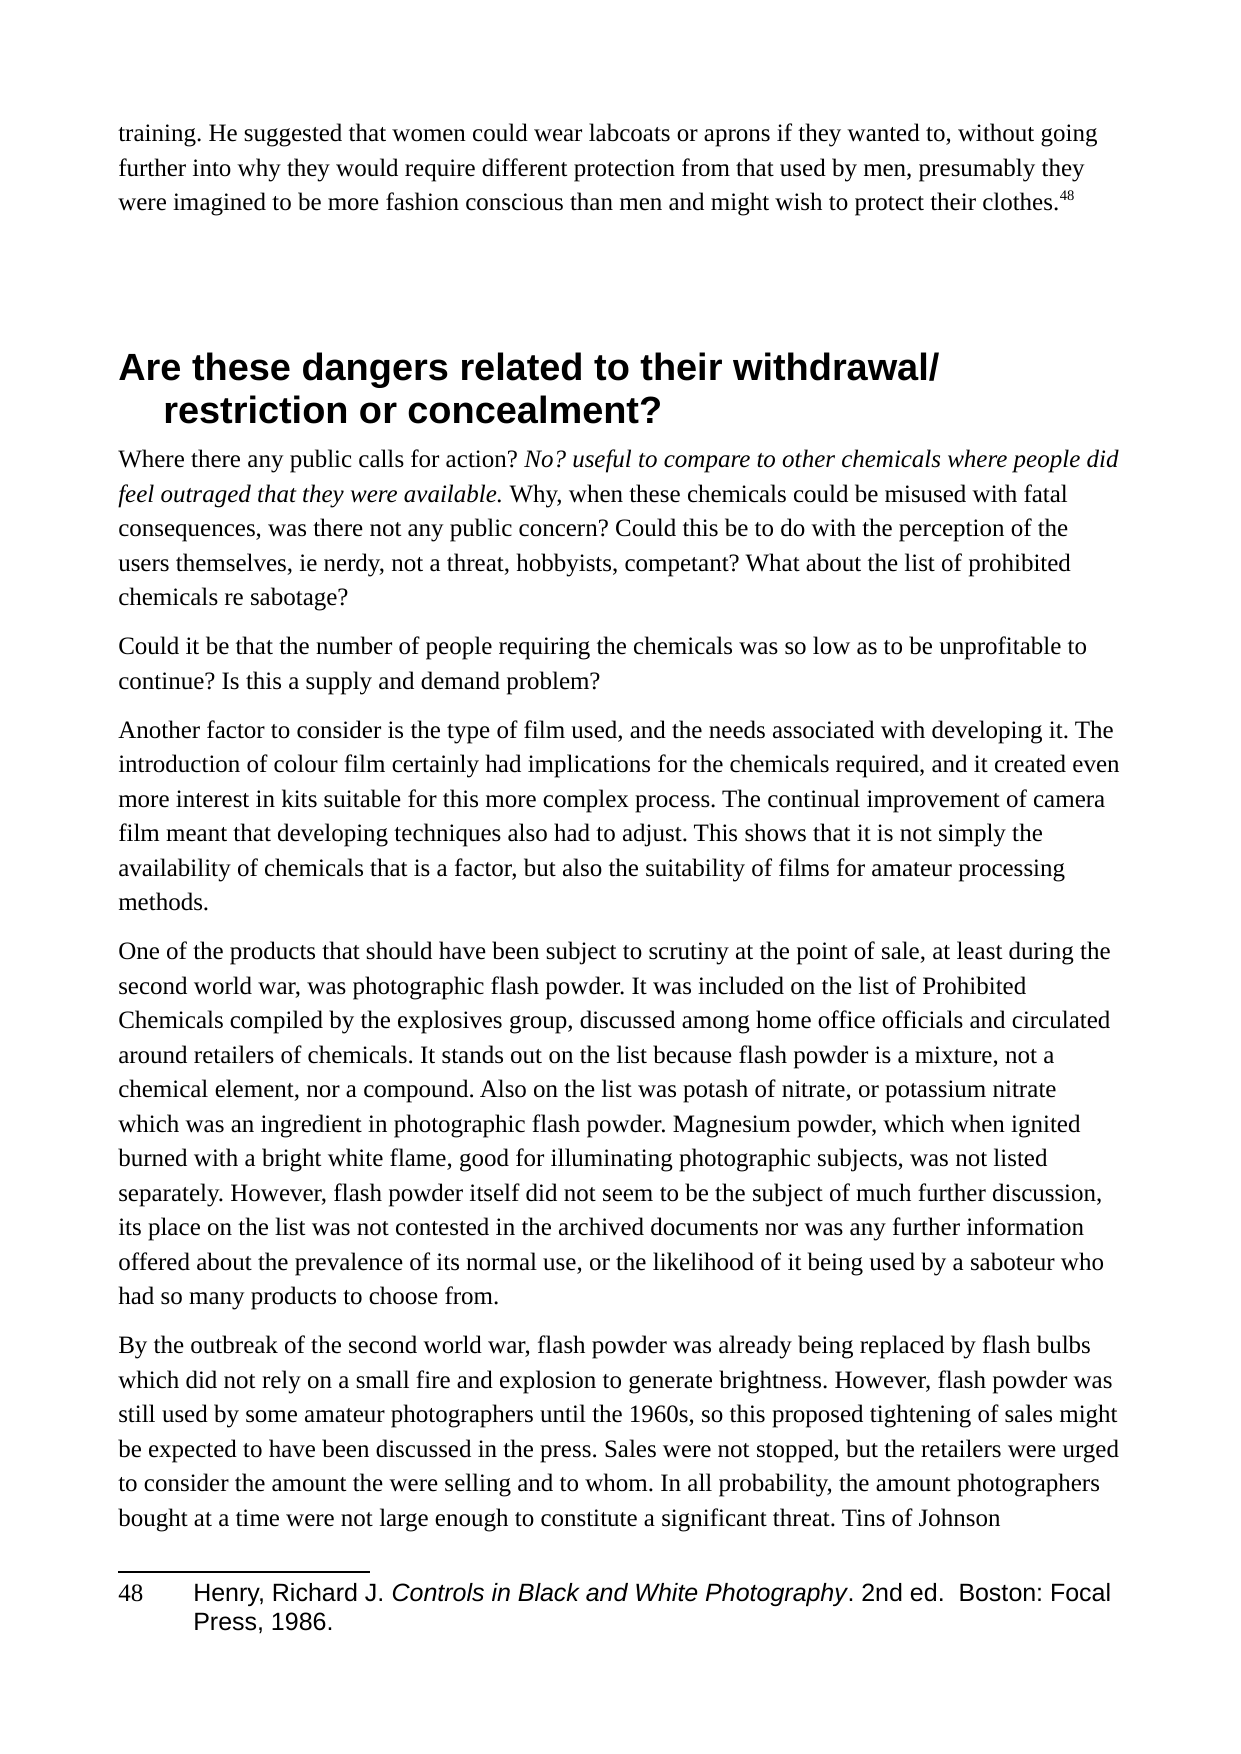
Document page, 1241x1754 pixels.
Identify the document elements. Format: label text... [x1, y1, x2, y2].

text Could it be that the number of people requiring the chemicals was so low as to be unprofitable to continue? Is this a supply and demand problem? [118, 631, 1122, 695]
subtitle Are these dangers related to their withdrawal/ restriction or concealment? [118, 345, 1122, 432]
text Another factor to consider is the type of film used, and the needs associated with developing it. The introduction of colour film certainly had implications for the chemicals required, and it created even more interest in kits suitable for this more complex process. The continual improvement of camera film meant that developing techniques also had to adjust. This shows that it is not simply the availability of chemicals that is a factor, but also the suitability of films for amateur processing methods. [118, 715, 1122, 916]
text By the outbreak of the second world war, flash powder was already being replaced by flash bulbs which did not rely on a small fire and explosion to generate brightness. However, flash powder was still used by some amateur photographers until the 1960s, so this proposed tightening of sales might be expected to have been discussed in the press. Sales were not stopped, but the retailers were urged to consider the amount the were selling and to whom. In all probability, the amount photographers bought at a time were not large enough to constitute a significant threat. Tins of Johnson [118, 1330, 1122, 1531]
text Where there any public calls for action? No? useful to compare to other chemicals where people did feel outraged that they were available. Why, when these chemicals could be misused with fatal consequences, was there not any public concern? Could this be to do with the perception of the users themselves, ie nerdy, not a threat, hobbyists, competant? What about the list of prohibited chemicals re sabotage? [118, 444, 1122, 611]
text training. He suggested that women could wear labcoats or aprons if they wanted to, without going further into why they would require different protection from that used by men, presumably they were imagined to be more fashion conscious than men and might wish to protect their clothes. [118, 118, 1122, 216]
text Henry, Richard J. Controls in Black and White Photography. 2nd ed. Boston: Focal Press, 1986. [118, 1578, 1122, 1636]
text One of the products that should have been subject to scrutiny at the point of sale, at least during the second world war, was photographic flash powder. It was included on the list of Prohibited Chemicals compiled by the explosives group, discussed among home office officials and circulated around retailers of chemicals. It stands out on the list because flash powder is a mixture, not a chemical element, nor a compound. Also on the list was potash of nitrate, or potassium nitrate which was an ingredient in photographic flash powder. Magnesium powder, which when ignited burned with a bright white flame, good for illuminating photographic subjects, was not listed separately. However, flash powder itself did not seem to be the subject of much further discussion, its place on the list was not contested in the archived documents nor was any further information offered about the prevalence of its normal use, or the likelihood of it being used by a saboteur who had so many products to choose from. [118, 936, 1122, 1310]
